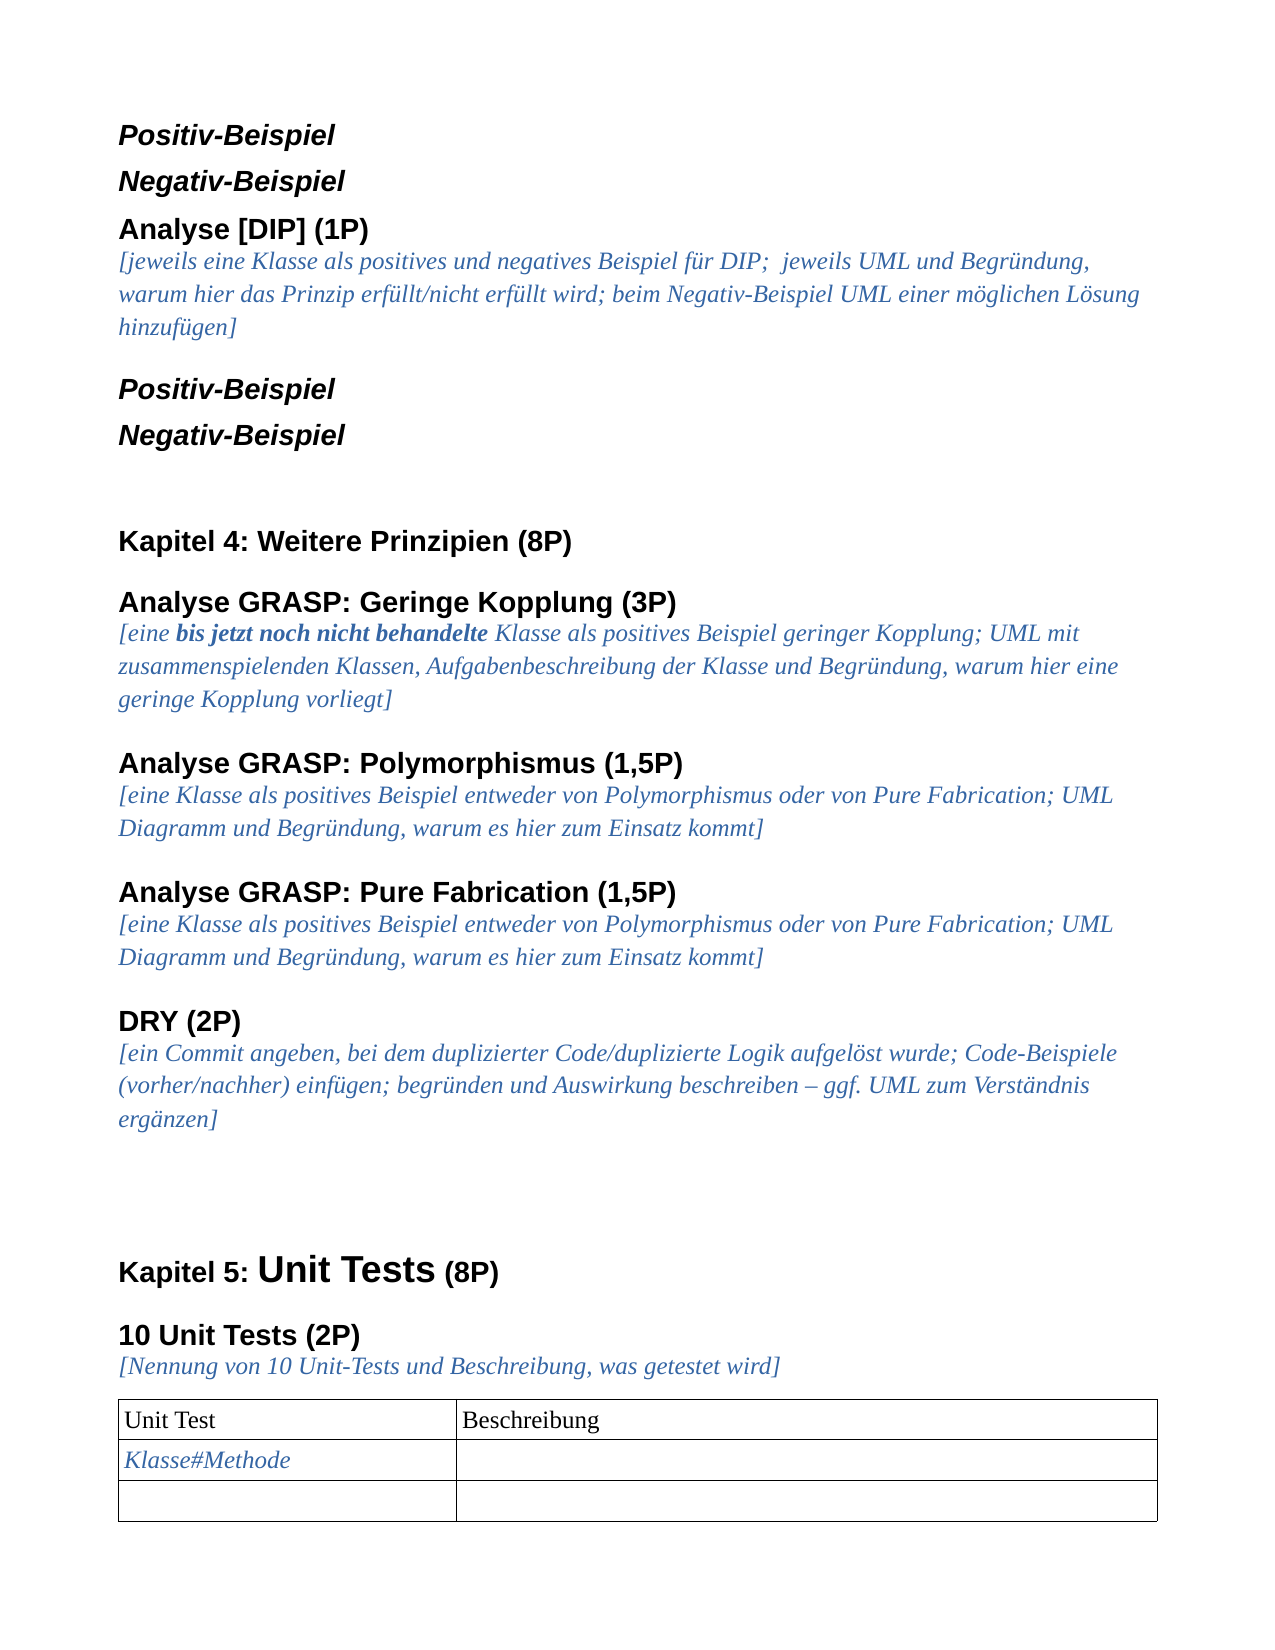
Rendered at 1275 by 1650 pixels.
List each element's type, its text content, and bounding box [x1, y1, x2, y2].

text [eine Klasse als positives Beispiel entweder von Polymorphismus oder von Pure Fabrication; UML Diagramm und Begründung, warum es hier zum Einsatz kommt] [118, 909, 1157, 971]
text [eine Klasse als positives Beispiel entweder von Polymorphismus oder von Pure Fabrication; UML Diagramm und Begründung, warum es hier zum Einsatz kommt] [118, 780, 1157, 842]
text [eine bis jetzt noch nicht behandelte Klasse als positives Beispiel geringer Kopplung; UML mit zusammenspielenden Klassen, Aufgabenbeschreibung der Klasse und Begründung, warum hier eine geringe Kopplung vorliegt] [118, 618, 1157, 713]
subtitle Positiv-Beispiel [118, 118, 1157, 152]
subtitle 10 Unit Tests (2P) [118, 1317, 1157, 1351]
table_cell Klasse#Methode [119, 1440, 456, 1480]
subtitle DRY (2P) [118, 1004, 1157, 1038]
subtitle Kapitel 5: Unit Tests (8P) [118, 1247, 1157, 1290]
table_cell [457, 1481, 1157, 1521]
subtitle Analyse GRASP: Polymorphismus (1,5P) [118, 747, 1157, 780]
subtitle Analyse [DIP] (1P) [118, 212, 1157, 246]
subtitle Negativ-Beispiel [118, 418, 1157, 452]
subtitle Kapitel 4: Weitere Prinzipien (8P) [118, 524, 1157, 558]
table_header Unit Test [119, 1400, 456, 1439]
subtitle Analyse GRASP: Pure Fabrication (1,5P) [118, 875, 1157, 909]
subtitle Positiv-Beispiel [118, 372, 1157, 406]
subtitle Analyse GRASP: Geringe Kopplung (3P) [118, 585, 1157, 618]
text [jeweils eine Klasse als positives und negatives Beispiel für DIP; jeweils UML und Begründung, warum hier das Prinzip erfüllt/nicht erfüllt wird; beim Negativ-Beispiel UML einer möglichen Lösung hinzufügen] [118, 246, 1157, 341]
text [ein Commit angeben, bei dem duplizierter Code/duplizierte Logik aufgelöst wurde; Code-Beispiele (vorher/nachher) einfügen; begründen und Auswirkung beschreiben – ggf. UML zum Verständnis ergänzen] [118, 1038, 1157, 1132]
text [Nennung von 10 Unit-Tests und Beschreibung, was getestet wird] [118, 1351, 1157, 1380]
table_cell [457, 1440, 1157, 1480]
table_cell [119, 1481, 456, 1521]
subtitle Negativ-Beispiel [118, 164, 1157, 198]
table_header Beschreibung [457, 1400, 1157, 1439]
